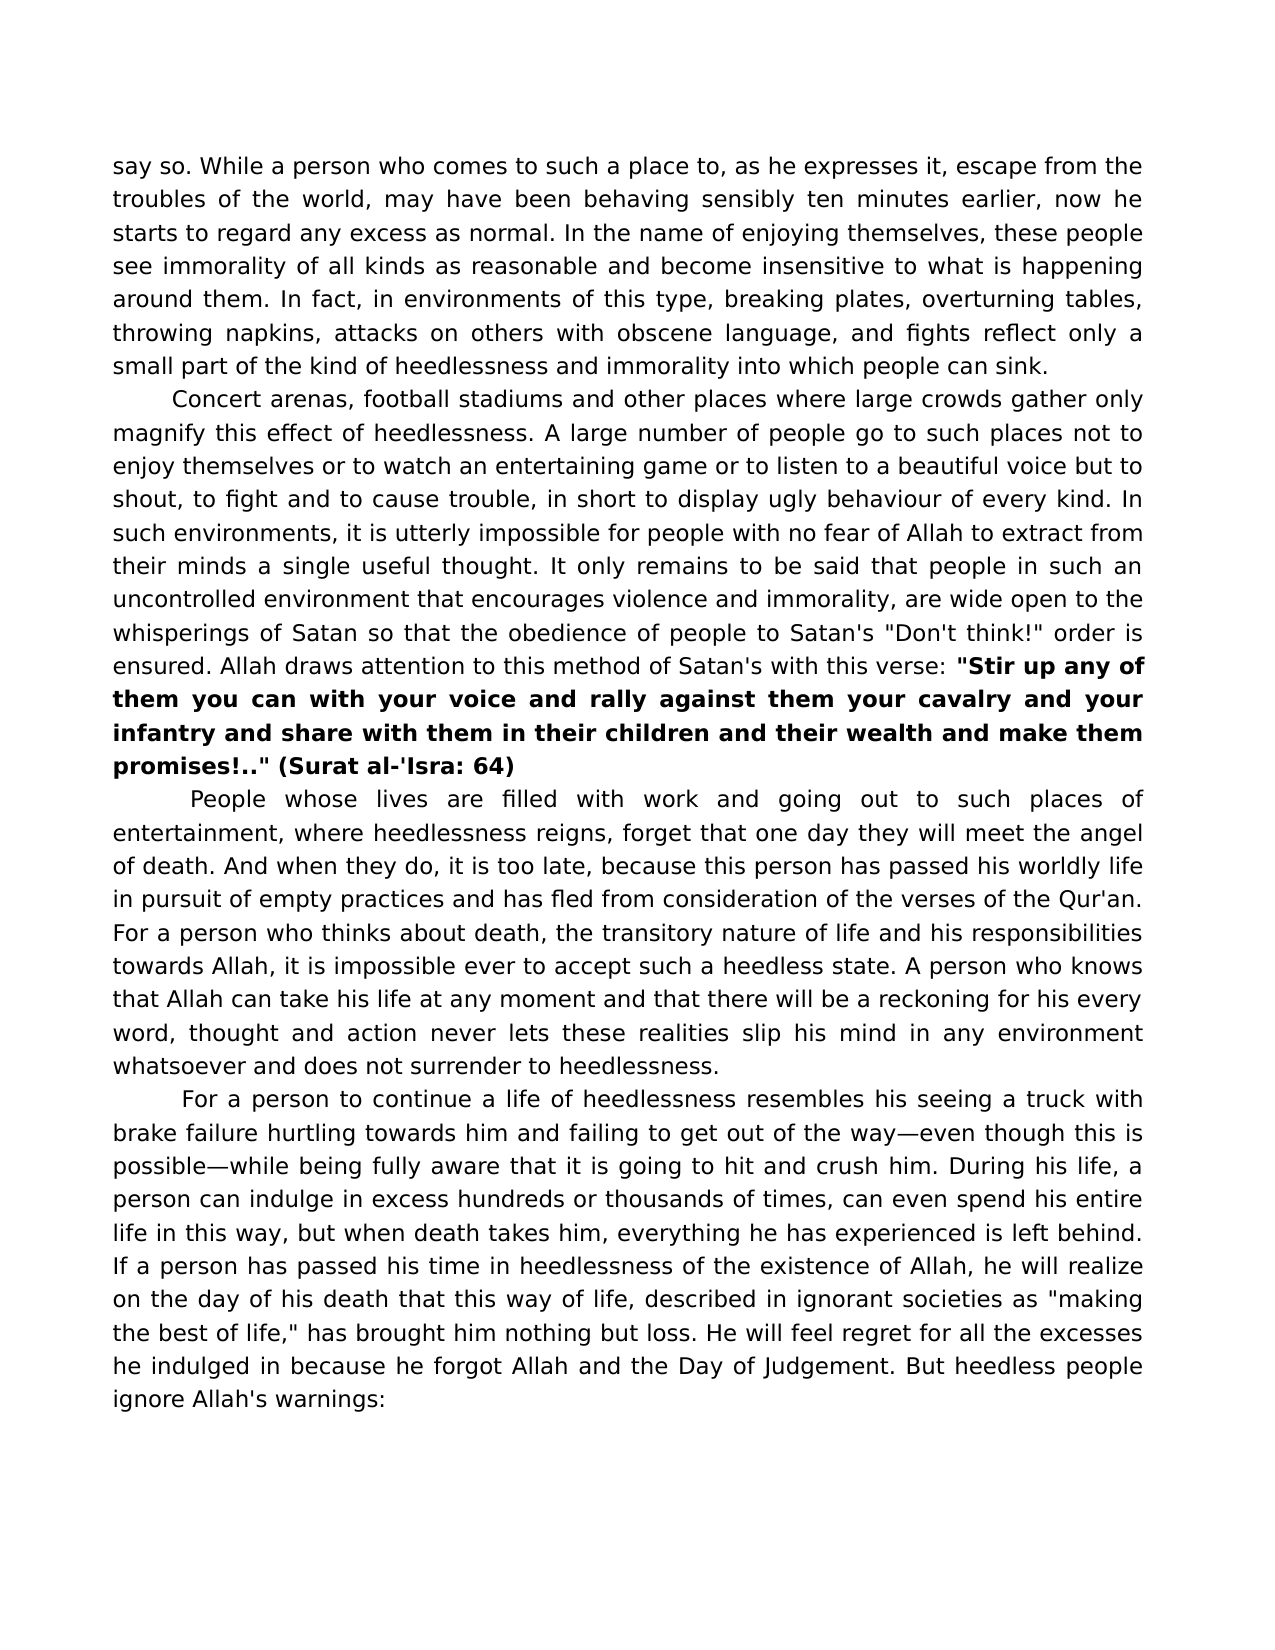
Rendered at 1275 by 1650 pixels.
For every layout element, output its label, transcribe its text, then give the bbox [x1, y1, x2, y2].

text Concert arenas, football stadiums and other places where large crowds gather only magnify this effect of heedlessness. A large number of people go to such places not to enjoy themselves or to watch an entertaining game or to listen to a beautiful voice but to shout, to fight and to cause trouble, in short to display ugly behaviour of every kind. In such environments, it is utterly impossible for people with no fear of Allah to extract from their minds a single useful thought. It only remains to be said that people in such an uncontrolled environment that encourages violence and immorality, are wide open to the whisperings of Satan so that the obedience of people to Satan's "Don't think!" order is ensured. Allah draws attention to this method of Satan's with this verse: "Stir up any of them you can with your voice and rally against them your cavalry and your infantry and share with them in their children and their wealth and make them promises!.." (Surat al-'Isra: 64) [112, 381, 1145, 781]
text People whose lives are filled with work and going out to such places of entertainment, where heedlessness reigns, forget that one day they will meet the angel of death. And when they do, it is too late, because this person has passed his worldly life in pursuit of empty practices and has fled from consideration of the verses of the Qur'an. For a person who thinks about death, the transitory nature of life and his responsibilities towards Allah, it is impossible ever to accept such a heedless state. A person who knows that Allah can take his life at any moment and that there will be a reckoning for his every word, thought and action never lets these realities slip his mind in any environment whatsoever and does not surrender to heedlessness. [112, 781, 1145, 1081]
text For a person to continue a life of heedlessness resembles his seeing a truck with brake failure hurtling towards him and failing to get out of the way—even though this is possible—while being fully aware that it is going to hit and crush him. During his life, a person can indulge in excess hundreds or thousands of times, can even spend his entire life in this way, but when death takes him, everything he has experienced is left behind. If a person has passed his time in heedlessness of the existence of Allah, he will realize on the day of his death that this way of life, described in ignorant societies as "making the best of life," has brought him nothing but loss. He will feel regret for all the excesses he indulged in because he forgot Allah and the Day of Judgement. But heedless people ignore Allah's warnings: [112, 1081, 1145, 1414]
text say so. While a person who comes to such a place to, as he expresses it, escape from the troubles of the world, may have been behaving sensibly ten minutes earlier, now he starts to regard any excess as normal. In the name of enjoying themselves, these people see immorality of all kinds as reasonable and become insensitive to what is happening around them. In fact, in environments of this type, breaking plates, overturning tables, throwing napkins, attacks on others with obscene language, and fights reflect only a small part of the kind of heedlessness and immorality into which people can sink. [112, 148, 1145, 381]
